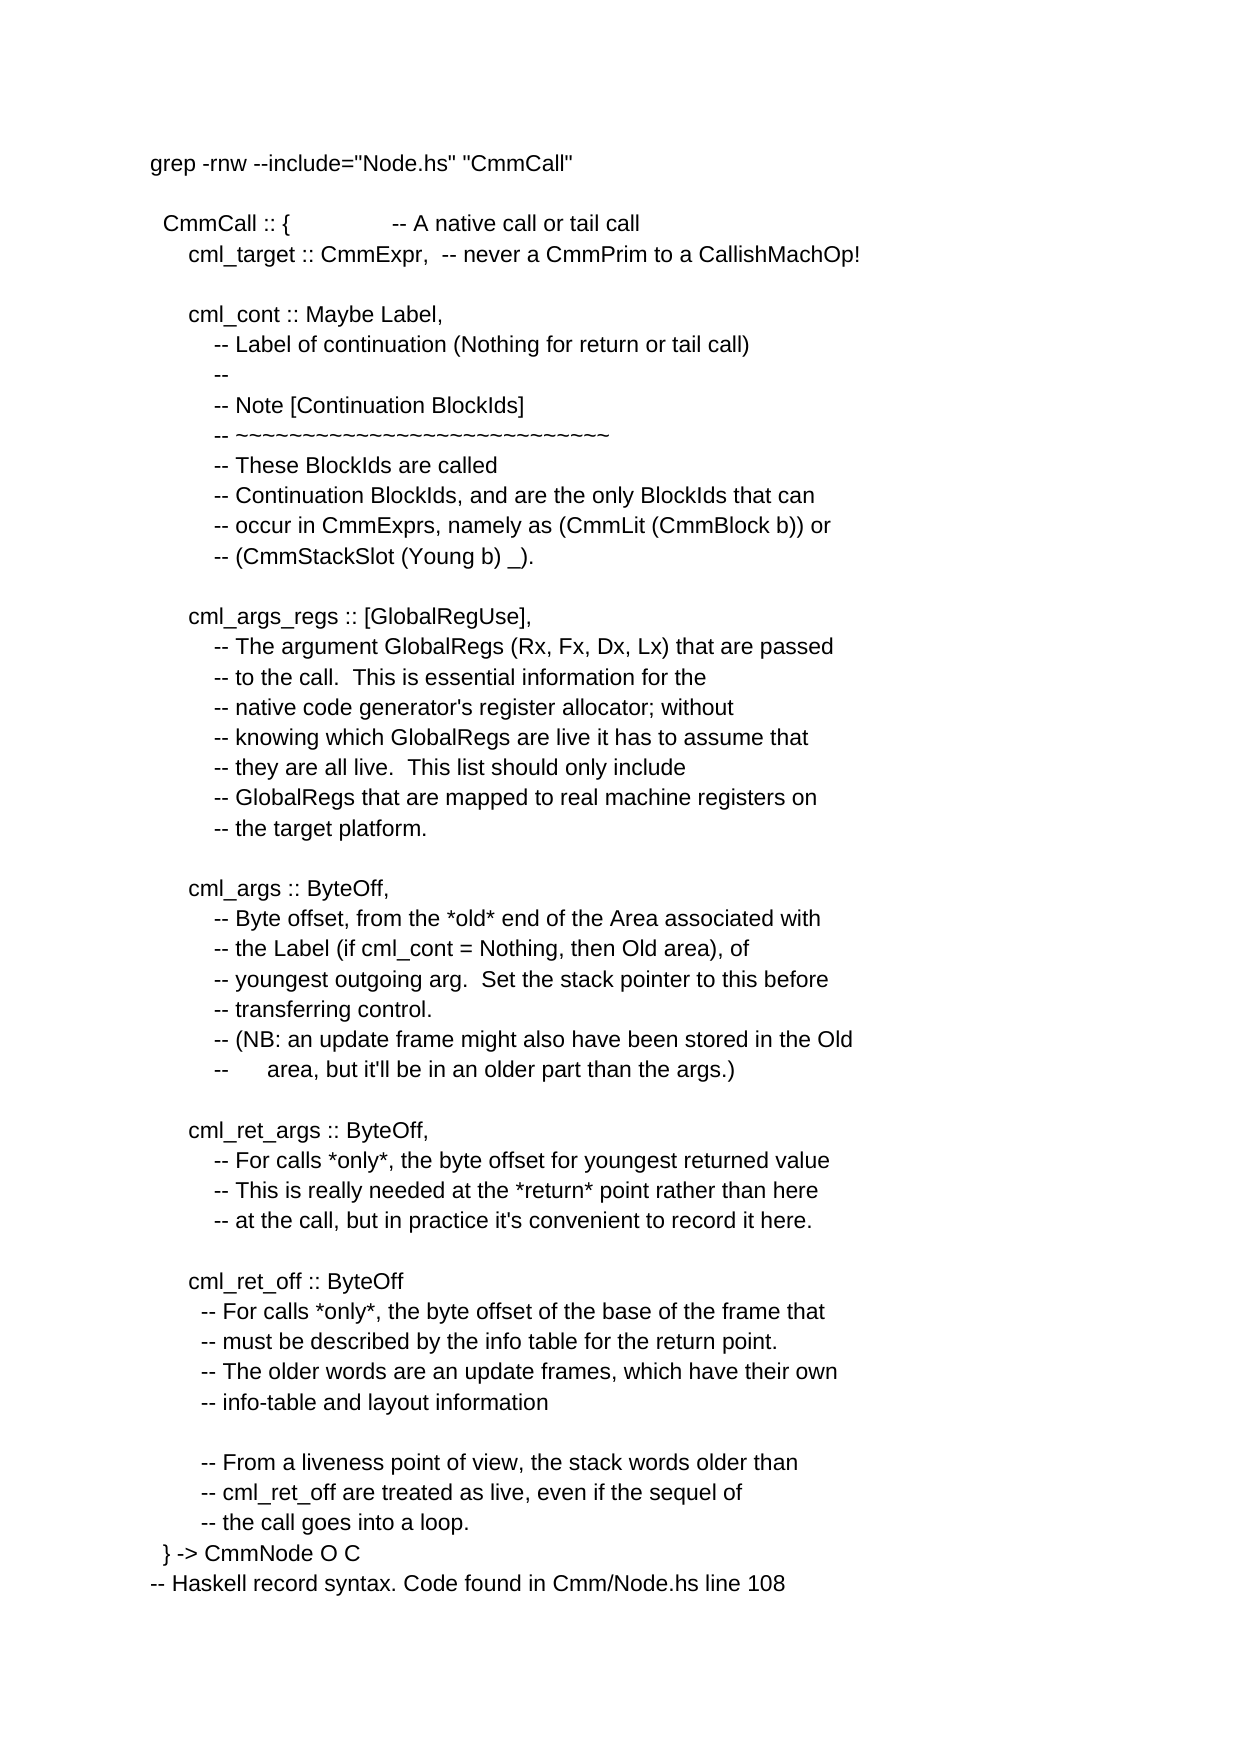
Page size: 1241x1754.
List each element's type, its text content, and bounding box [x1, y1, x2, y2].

text -- cml_ret_off are treated as live, even if the sequel of [150, 1479, 1090, 1506]
text -- The older words are an update frames, which have their own [150, 1358, 1090, 1385]
text cml_cont :: Maybe Label, [150, 301, 1090, 327]
text cml_target :: CmmExpr, -- never a CmmPrim to a CallishMachOp! [150, 241, 1090, 267]
text -- For calls *only*, the byte offset for youngest returned value [150, 1147, 1090, 1173]
text -- at the call, but in practice it's convenient to record it here. [150, 1207, 1090, 1234]
text CmmCall :: { -- A native call or tail call [150, 210, 1090, 237]
text -- must be described by the info table for the return point. [150, 1328, 1090, 1354]
text -- Byte offset, from the *old* end of the Area associated with [150, 905, 1090, 932]
text -- Continuation BlockIds, and are the only BlockIds that can [150, 482, 1090, 509]
text -- they are all live. This list should only include [150, 754, 1090, 781]
text -- knowing which GlobalRegs are live it has to assume that [150, 724, 1090, 750]
text -- info-table and layout information [150, 1388, 1090, 1415]
text -- to the call. This is essential information for the [150, 663, 1090, 690]
text -- GlobalRegs that are mapped to real machine registers on [150, 784, 1090, 811]
text -- youngest outgoing arg. Set the stack pointer to this before [150, 966, 1090, 992]
text cml_ret_args :: ByteOff, [150, 1117, 1090, 1143]
text -- ~~~~~~~~~~~~~~~~~~~~~~~~~~~~ [150, 422, 1090, 448]
text -- (CmmStackSlot (Young b) _). [150, 543, 1090, 569]
text -- Label of continuation (Nothing for return or tail call) [150, 331, 1090, 358]
text cml_args :: ByteOff, [150, 875, 1090, 901]
text grep -rnw --include="Node.hs" "CmmCall" [150, 150, 1090, 176]
text } -> CmmNode O C [150, 1539, 1090, 1566]
text -- [150, 361, 1090, 388]
text -- native code generator's register allocator; without [150, 694, 1090, 720]
text -- (NB: an update frame might also have been stored in the Old [150, 1026, 1090, 1052]
text -- the target platform. [150, 814, 1090, 841]
text -- For calls *only*, the byte offset of the base of the frame that [150, 1298, 1090, 1324]
text -- Haskell record syntax. Code found in Cmm/Node.hs line 108 [150, 1570, 1090, 1596]
text cml_args_regs :: [GlobalRegUse], [150, 603, 1090, 629]
text cml_ret_off :: ByteOff [150, 1268, 1090, 1294]
text -- Note [Continuation BlockIds] [150, 392, 1090, 418]
text -- transferring control. [150, 996, 1090, 1022]
text -- The argument GlobalRegs (Rx, Fx, Dx, Lx) that are passed [150, 633, 1090, 660]
text -- area, but it'll be in an older part than the args.) [150, 1056, 1090, 1083]
text -- the Label (if cml_cont = Nothing, then Old area), of [150, 935, 1090, 962]
text -- occur in CmmExprs, namely as (CmmLit (CmmBlock b)) or [150, 512, 1090, 539]
text -- From a liveness point of view, the stack words older than [150, 1449, 1090, 1475]
text -- the call goes into a loop. [150, 1509, 1090, 1536]
text -- This is really needed at the *return* point rather than here [150, 1177, 1090, 1203]
text -- These BlockIds are called [150, 452, 1090, 478]
